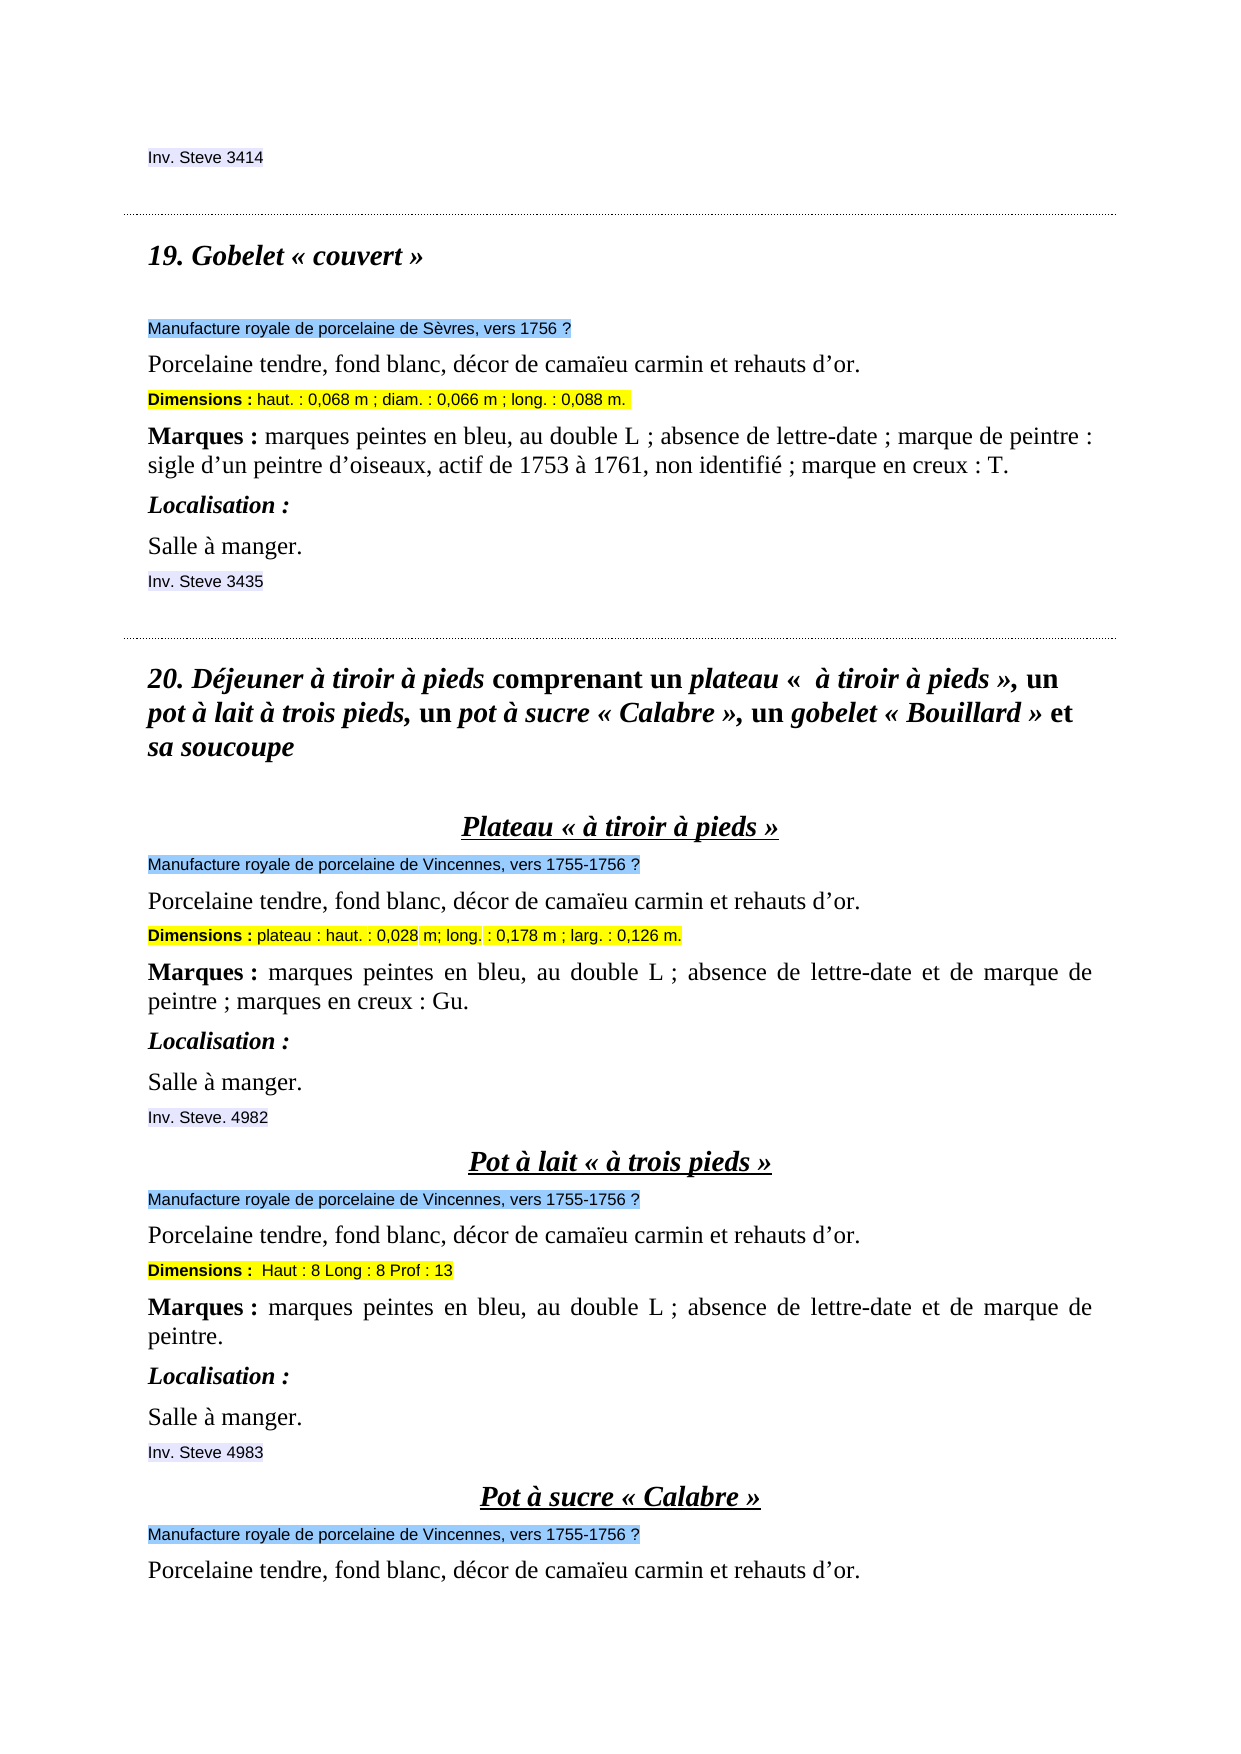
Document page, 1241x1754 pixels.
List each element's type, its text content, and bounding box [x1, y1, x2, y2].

text Inv. Steve 3414 [263, 148, 1093, 167]
subtitle Gobelet « couvert » [124, 214, 1116, 295]
subtitle Pot à sucre « Calabre » [148, 1479, 1093, 1513]
text Manufacture royale de porcelaine de Vincennes, vers 1755-1756 ? [640, 855, 1093, 874]
text Salle à manger. [148, 1067, 1093, 1096]
text Manufacture royale de porcelaine de Vincennes, vers 1755-1756 ? [148, 1524, 1093, 1544]
text Inv. Steve. 4982 [148, 1107, 1093, 1127]
text Dimensions : plateau : haut. : 0,028 m; long. : 0,178 m ; larg. : 0,126 m. [682, 926, 1093, 945]
text Marques : marques peintes en bleu, au double L ; absence de lettre-date ; marque de peintre : sigle d’un peintre d’oiseaux, actif de 1753 à 1761, non identifié ; marque en creux : T. [148, 421, 1093, 478]
subtitle Pot à lait « à trois pieds » [148, 1144, 1093, 1178]
text Inv. Steve 3435 [263, 571, 1093, 591]
text Porcelaine tendre, fond blanc, décor de camaïeu carmin et rehauts d’or. [148, 886, 1093, 914]
text Manufacture royale de porcelaine de Vincennes, vers 1755-1756 ? [640, 1190, 1093, 1209]
text Inv. Steve 4983 [148, 1442, 1093, 1462]
text Salle à manger. [148, 531, 1093, 559]
text Dimensions : Haut : 8 Long : 8 Prof : 13 [148, 1261, 1093, 1280]
text Localisation : [148, 1026, 1093, 1055]
subtitle Déjeuner à tiroir à pieds comprenant un plateau « à tiroir à pieds », un pot à lait à trois pieds, un pot à sucre « Calabre », un gobelet « Bouillard » et sa soucoupe [124, 638, 1116, 786]
text Marques : marques peintes en bleu, au double L ; absence de lettre-date et de marque de peintre ; marques en creux : Gu. [148, 957, 1093, 1015]
text Porcelaine tendre, fond blanc, décor de camaïeu carmin et rehauts d’or. [148, 349, 1093, 378]
text Porcelaine tendre, fond blanc, décor de camaïeu carmin et rehauts d’or. [148, 1556, 1093, 1584]
text Manufacture royale de porcelaine de Sèvres, vers 1756 ? [571, 319, 1093, 338]
subtitle Plateau « à tiroir à pieds » [148, 809, 1093, 843]
text Localisation : [148, 1361, 1093, 1390]
text Marques : marques peintes en bleu, au double L ; absence de lettre-date et de marque de peintre. [148, 1292, 1093, 1349]
text Dimensions : haut. : 0,068 m ; diam. : 0,066 m ; long. : 0,088 m. [631, 390, 1093, 409]
text Porcelaine tendre, fond blanc, décor de camaïeu carmin et rehauts d’or. [148, 1221, 1093, 1249]
text Salle à manger. [148, 1402, 1093, 1431]
text Localisation : [148, 490, 1093, 519]
